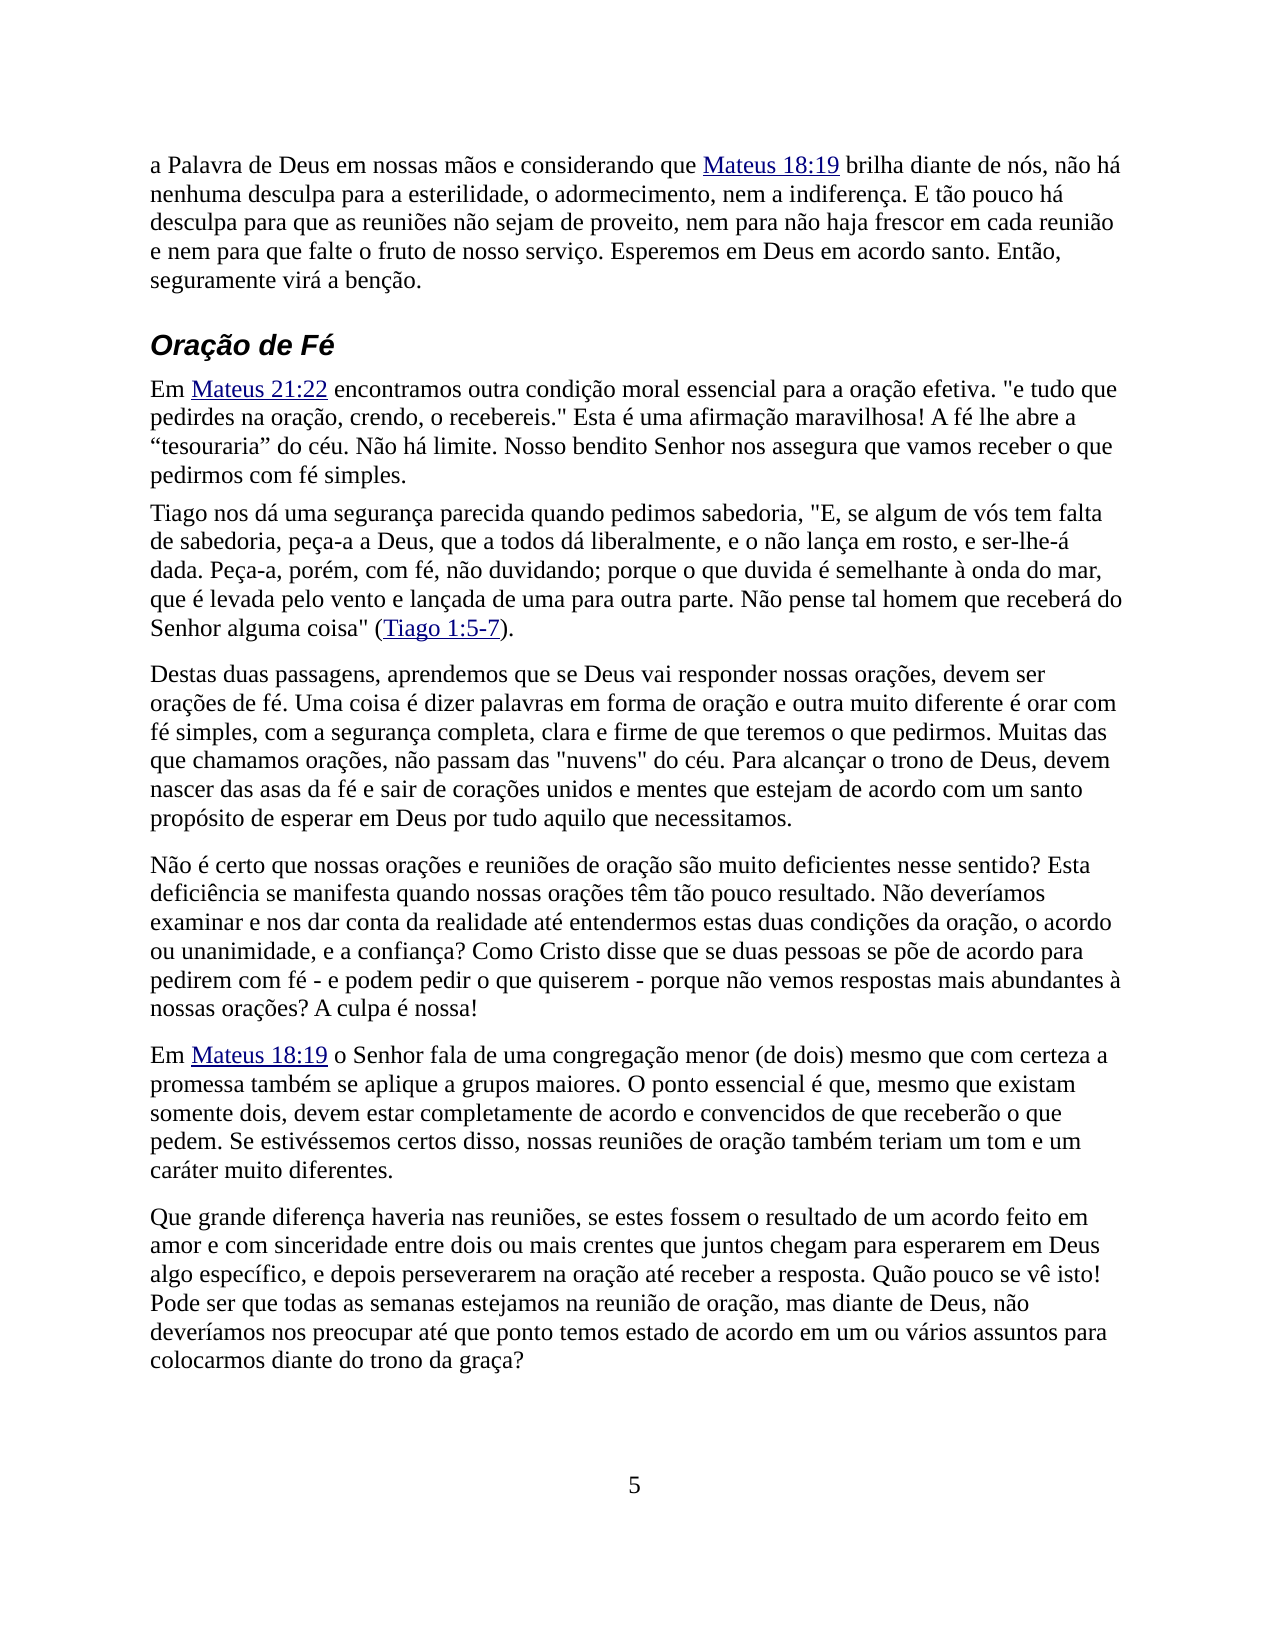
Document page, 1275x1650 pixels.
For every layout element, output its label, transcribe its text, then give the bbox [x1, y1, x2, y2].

text Não é certo que nossas orações e reuniões de oração são muito deficientes nesse sentido? Esta deficiência se manifesta quando nossas orações têm tão pouco resultado. Não deveríamos examinar e nos dar conta da realidade até entendermos estas duas condições da oração, o acordo ou unanimidade, e a confiança? Como Cristo disse que se duas pessoas se põe de acordo para pedirem com fé - e podem pedir o que quiserem - porque não vemos respostas mais abundantes à nossas orações? A culpa é nossa! [150, 850, 1125, 1022]
text Em Mateus 21:22 encontramos outra condição moral essencial para a oração efetiva. "e tudo que pedirdes na oração, crendo, o recebereis." Esta é uma afirmação maravilhosa! A fé lhe abre a “tesouraria” do céu. Não há limite. Nosso bendito Senhor nos assegura que vamos receber o que pedirmos com fé simples. [150, 374, 1125, 489]
text Destas duas passagens, aprendemos que se Deus vai responder nossas orações, devem ser orações de fé. Uma coisa é dizer palavras em forma de oração e outra muito diferente é orar com fé simples, com a segurança completa, clara e firme de que teremos o que pedirmos. Muitas das que chamamos orações, não passam das "nuvens" do céu. Para alcançar o trono de Deus, devem nascer das asas da fé e sair de corações unidos e mentes que estejam de acordo com um santo propósito de esperar em Deus por tudo aquilo que necessitamos. [150, 659, 1125, 832]
text Que grande diferença haveria nas reuniões, se estes fossem o resultado de um acordo feito em amor e com sinceridade entre dois ou mais crentes que juntos chegam para esperarem em Deus algo específico, e depois perseverarem na oração até receber a resposta. Quão pouco se vê isto! Pode ser que todas as semanas estejamos na reunião de oração, mas diante de Deus, não deveríamos nos preocupar até que ponto temos estado de acordo em um ou vários assuntos para colocarmos diante do trono da graça? [150, 1202, 1125, 1374]
subtitle Oração de Fé [150, 328, 1125, 361]
text a Palavra de Deus em nossas mãos e considerando que Mateus 18:19 brilha diante de nós, não há nenhuma desculpa para a esterilidade, o adormecimento, nem a indiferença. E tão pouco há desculpa para que as reuniões não sejam de proveito, nem para não haja frescor em cada reunião e nem para que falte o fruto de nosso serviço. Esperemos em Deus em acordo santo. Então, seguramente virá a benção. [150, 150, 1125, 294]
text Tiago nos dá uma segurança parecida quando pedimos sabedoria, "E, se algum de vós tem falta de sabedoria, peça-a a Deus, que a todos dá liberalmente, e o não lança em rosto, e ser-lhe-á dada. Peça-a, porém, com fé, não duvidando; porque o que duvida é semelhante à onda do mar, que é levada pelo vento e lançada de uma para outra parte. Não pense tal homem que receberá do Senhor alguma coisa" (Tiago 1:5-7). [150, 498, 1125, 641]
text Em Mateus 18:19 o Senhor fala de uma congregação menor (de dois) mesmo que com certeza a promessa também se aplique a grupos maiores. O ponto essencial é que, mesmo que existam somente dois, devem estar completamente de acordo e convencidos de que receberão o que pedem. Se estivéssemos certos disso, nossas reuniões de oração também teriam um tom e um caráter muito diferentes. [150, 1040, 1125, 1184]
